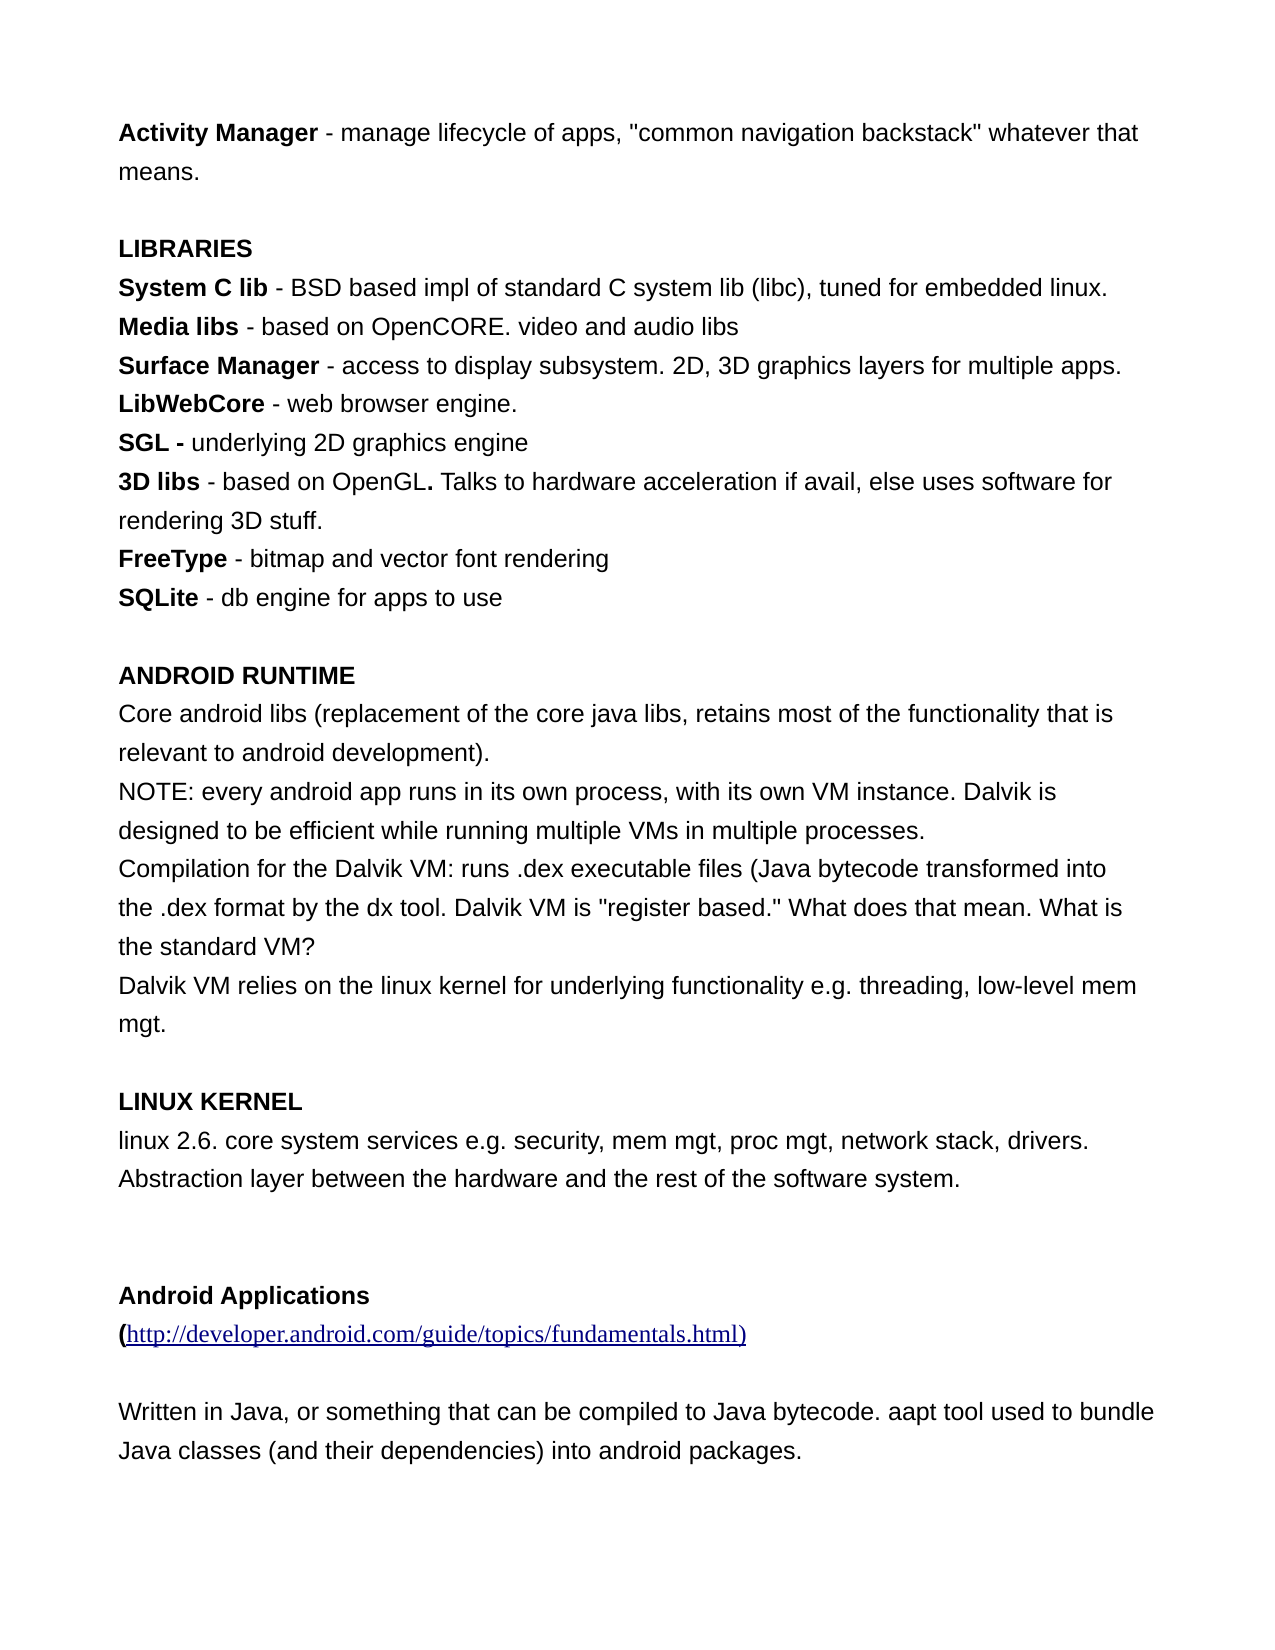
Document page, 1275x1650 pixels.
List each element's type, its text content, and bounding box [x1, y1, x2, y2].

text FreeType - bitmap and vector font rendering [118, 544, 1157, 573]
text LibWebCore - web browser engine. [118, 389, 1157, 418]
text NOTE: every android app runs in its own process, with its own VM instance. Dalvik is designed to be efficient while running multiple VMs in multiple processes. [118, 777, 1157, 844]
text Surface Manager - access to display subsystem. 2D, 3D graphics layers for multiple apps. [118, 351, 1157, 379]
text (http://developer.android.com/guide/topics/fundamentals.html) [118, 1319, 1157, 1348]
text SGL - underlying 2D graphics engine [118, 428, 1157, 457]
text LIBRARIES [118, 234, 1157, 263]
text Dalvik VM relies on the linux kernel for underlying functionality e.g. threading, low-level mem mgt. [118, 971, 1157, 1038]
text Activity Manager - manage lifecycle of apps, "common navigation backstack" whatever that means. [118, 118, 1157, 186]
text Android Applications [118, 1281, 1157, 1309]
text 3D libs - based on OpenGL. Talks to hardware acceleration if avail, else uses software for rendering 3D stuff. [118, 467, 1157, 534]
text LINUX KERNEL [118, 1087, 1157, 1116]
text Media libs - based on OpenCORE. video and audio libs [118, 312, 1157, 341]
text SQLite - db engine for apps to use [118, 583, 1157, 612]
text Core android libs (replacement of the core java libs, retains most of the functionality that is relevant to android development). [118, 699, 1157, 767]
text linux 2.6. core system services e.g. security, mem mgt, proc mgt, network stack, drivers. Abstraction layer between the hardware and the rest of the software system. [118, 1126, 1157, 1193]
text Compilation for the Dalvik VM: runs .dex executable files (Java bytecode transformed into the .dex format by the dx tool. Dalvik VM is "register based." What does that mean. What is the standard VM? [118, 854, 1157, 961]
text Written in Java, or something that can be compiled to Java bytecode. aapt tool used to bundle Java classes (and their dependencies) into android packages. [118, 1397, 1157, 1464]
text ANDROID RUNTIME [118, 661, 1157, 689]
text System C lib - BSD based impl of standard C system lib (libc), tuned for embedded linux. [118, 273, 1157, 302]
